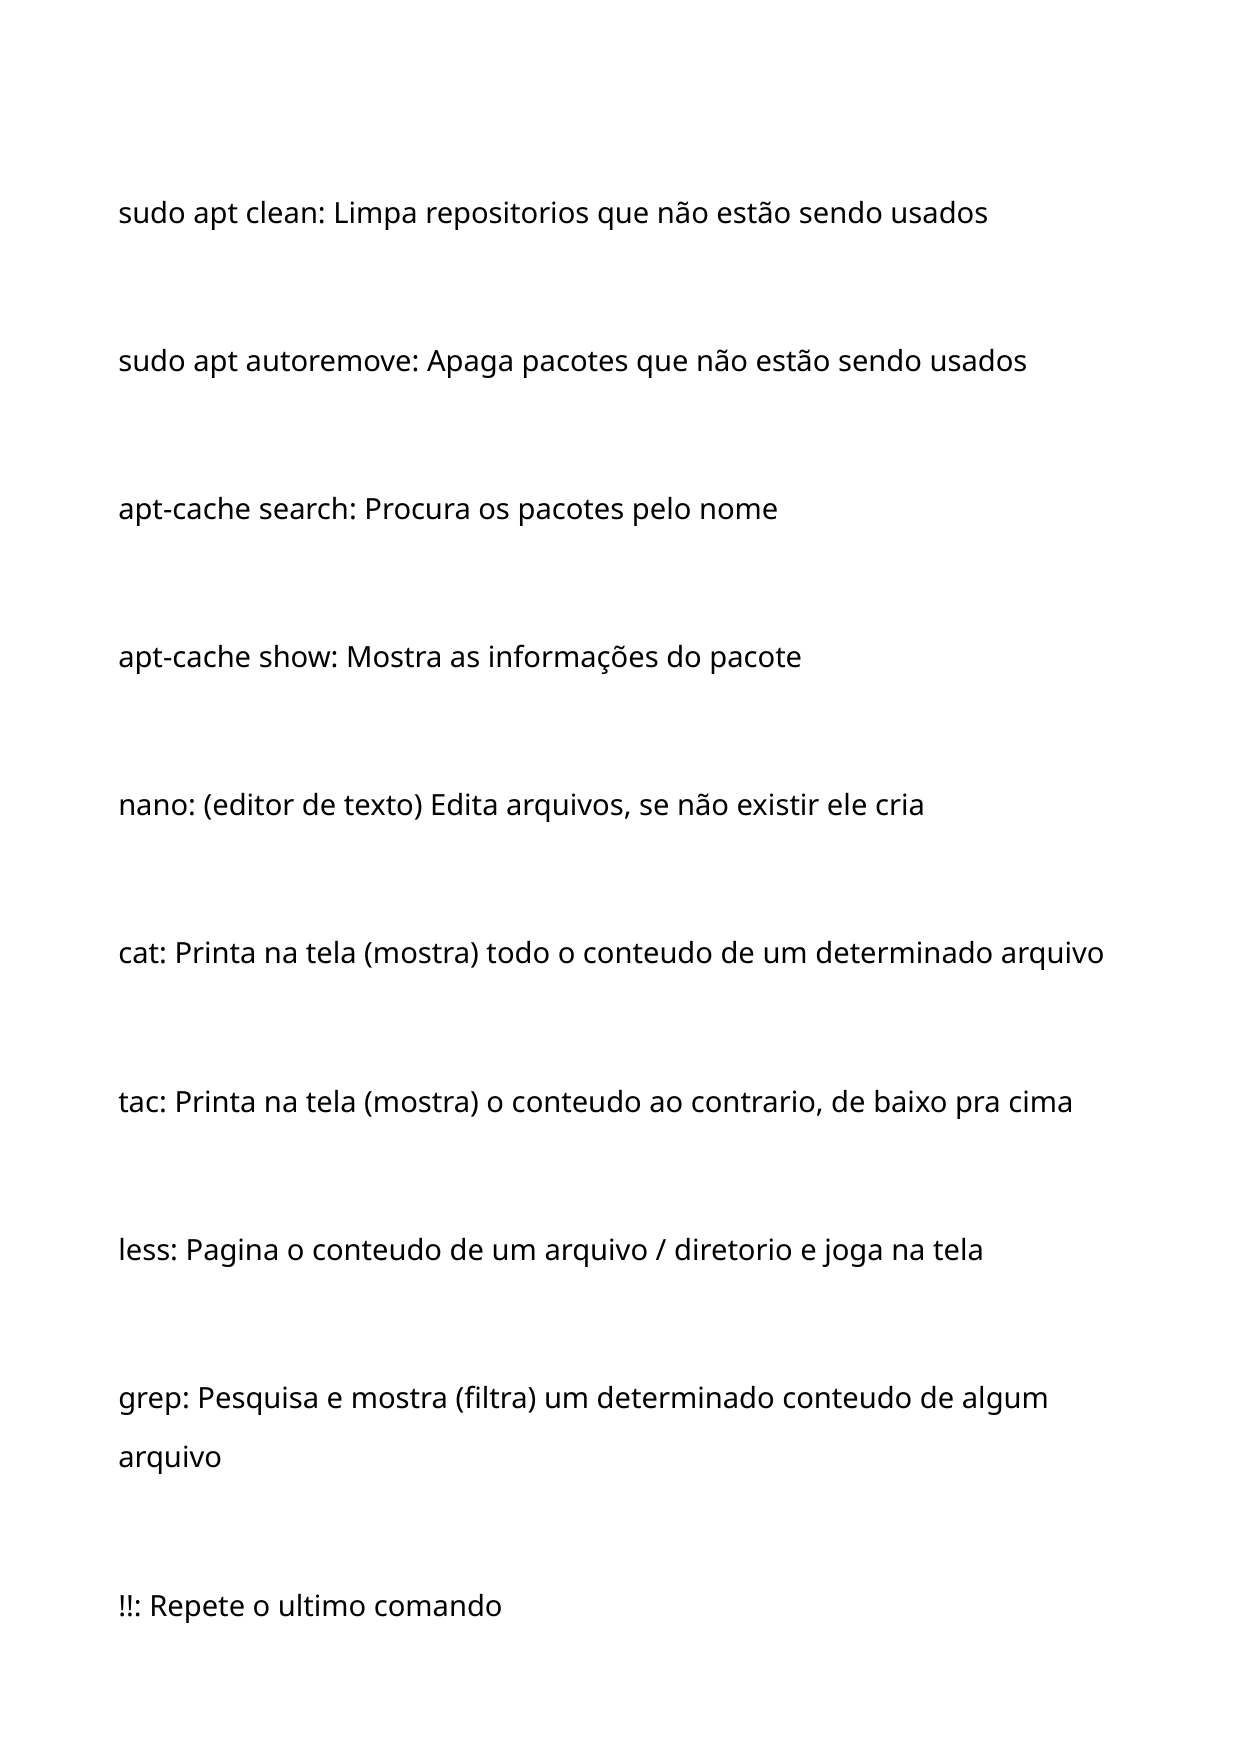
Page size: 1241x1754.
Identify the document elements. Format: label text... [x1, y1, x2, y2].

text apt-cache show: Mostra as informações do pacote [118, 637, 1122, 676]
text tac: Printa na tela (mostra) o conteudo ao contrario, de baixo pra cima [118, 1081, 1122, 1121]
text !!: Repete o ultimo comando [118, 1585, 1122, 1624]
text cat: Printa na tela (mostra) todo o conteudo de um determinado arquivo [118, 933, 1122, 972]
text nano: (editor de texto) Edita arquivos, se não existir ele cria [118, 785, 1122, 824]
text sudo apt autoremove: Apaga pacotes que não estão sendo usados [118, 340, 1122, 380]
text less: Pagina o conteudo de um arquivo / diretorio e joga na tela [118, 1229, 1122, 1269]
text apt-cache search: Procura os pacotes pelo nome [118, 488, 1122, 528]
text sudo apt clean: Limpa repositorios que não estão sendo usados [118, 192, 1122, 232]
text grep: Pesquisa e mostra (filtra) um determinado conteudo de algum arquivo [118, 1377, 1122, 1476]
